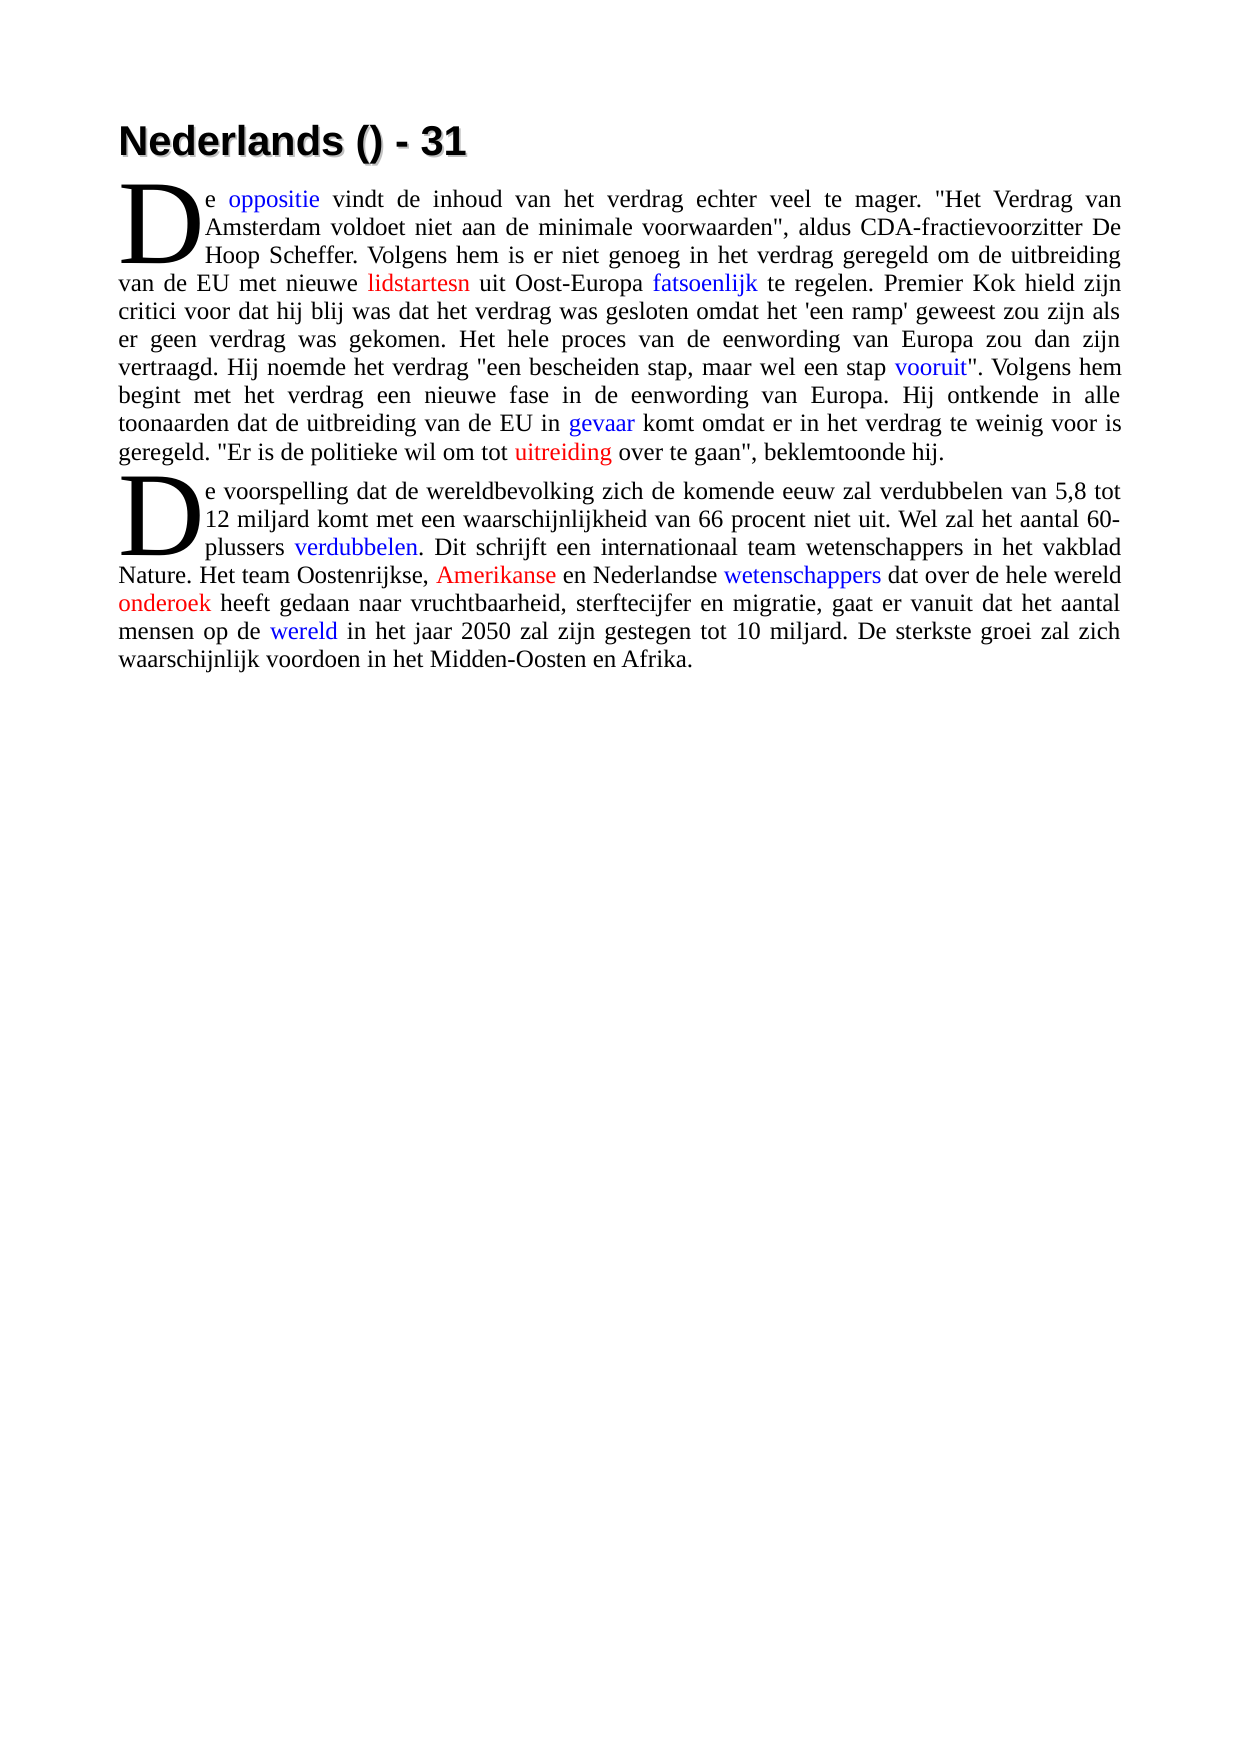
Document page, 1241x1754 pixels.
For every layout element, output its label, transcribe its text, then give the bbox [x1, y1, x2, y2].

text De voorspelling dat de wereldbevolking zich de komende eeuw zal verdubbelen van 5,8 tot 12 miljard komt met een waarschijnlijkheid van 66 procent niet uit. Wel zal het aantal 60-plussers verdubbelen. Dit schrijft een internationaal team wetenschappers in het vakblad Nature. Het team Oostenrijkse, Amerikanse en Nederlandse wetenschappers dat over de hele wereld onderoek heeft gedaan naar vruchtbaarheid, sterftecijfer en migratie, gaat er vanuit dat het aantal mensen op de wereld in het jaar 2050 zal zijn gestegen tot 10 miljard. De sterkste groei zal zich waarschijnlijk voordoen in het Midden-Oosten en Afrika. [118, 477, 1122, 673]
text De oppositie vindt de inhoud van het verdrag echter veel te mager. "Het Verdrag van Amsterdam voldoet niet aan de minimale voorwaarden", aldus CDA-fractievoorzitter De Hoop Scheffer. Volgens hem is er niet genoeg in het verdrag geregeld om de uitbreiding van de EU met nieuwe lidstartesn uit Oost-Europa fatsoenlijk te regelen. Premier Kok hield zijn critici voor dat hij blij was dat het verdrag was gesloten omdat het 'een ramp' geweest zou zijn als er geen verdrag was gekomen. Het hele proces van de eenwording van Europa zou dan zijn vertraagd. Hij noemde het verdrag "een bescheiden stap, maar wel een stap vooruit". Volgens hem begint met het verdrag een nieuwe fase in de eenwording van Europa. Hij ontkende in alle toonaarden dat de uitbreiding van de EU in gevaar komt omdat er in het verdrag te weinig voor is geregeld. "Er is de politieke wil om tot uitreiding over te gaan", beklemtoonde hij. [118, 185, 1122, 465]
subtitle Nederlands () - 31 [118, 118, 1122, 164]
